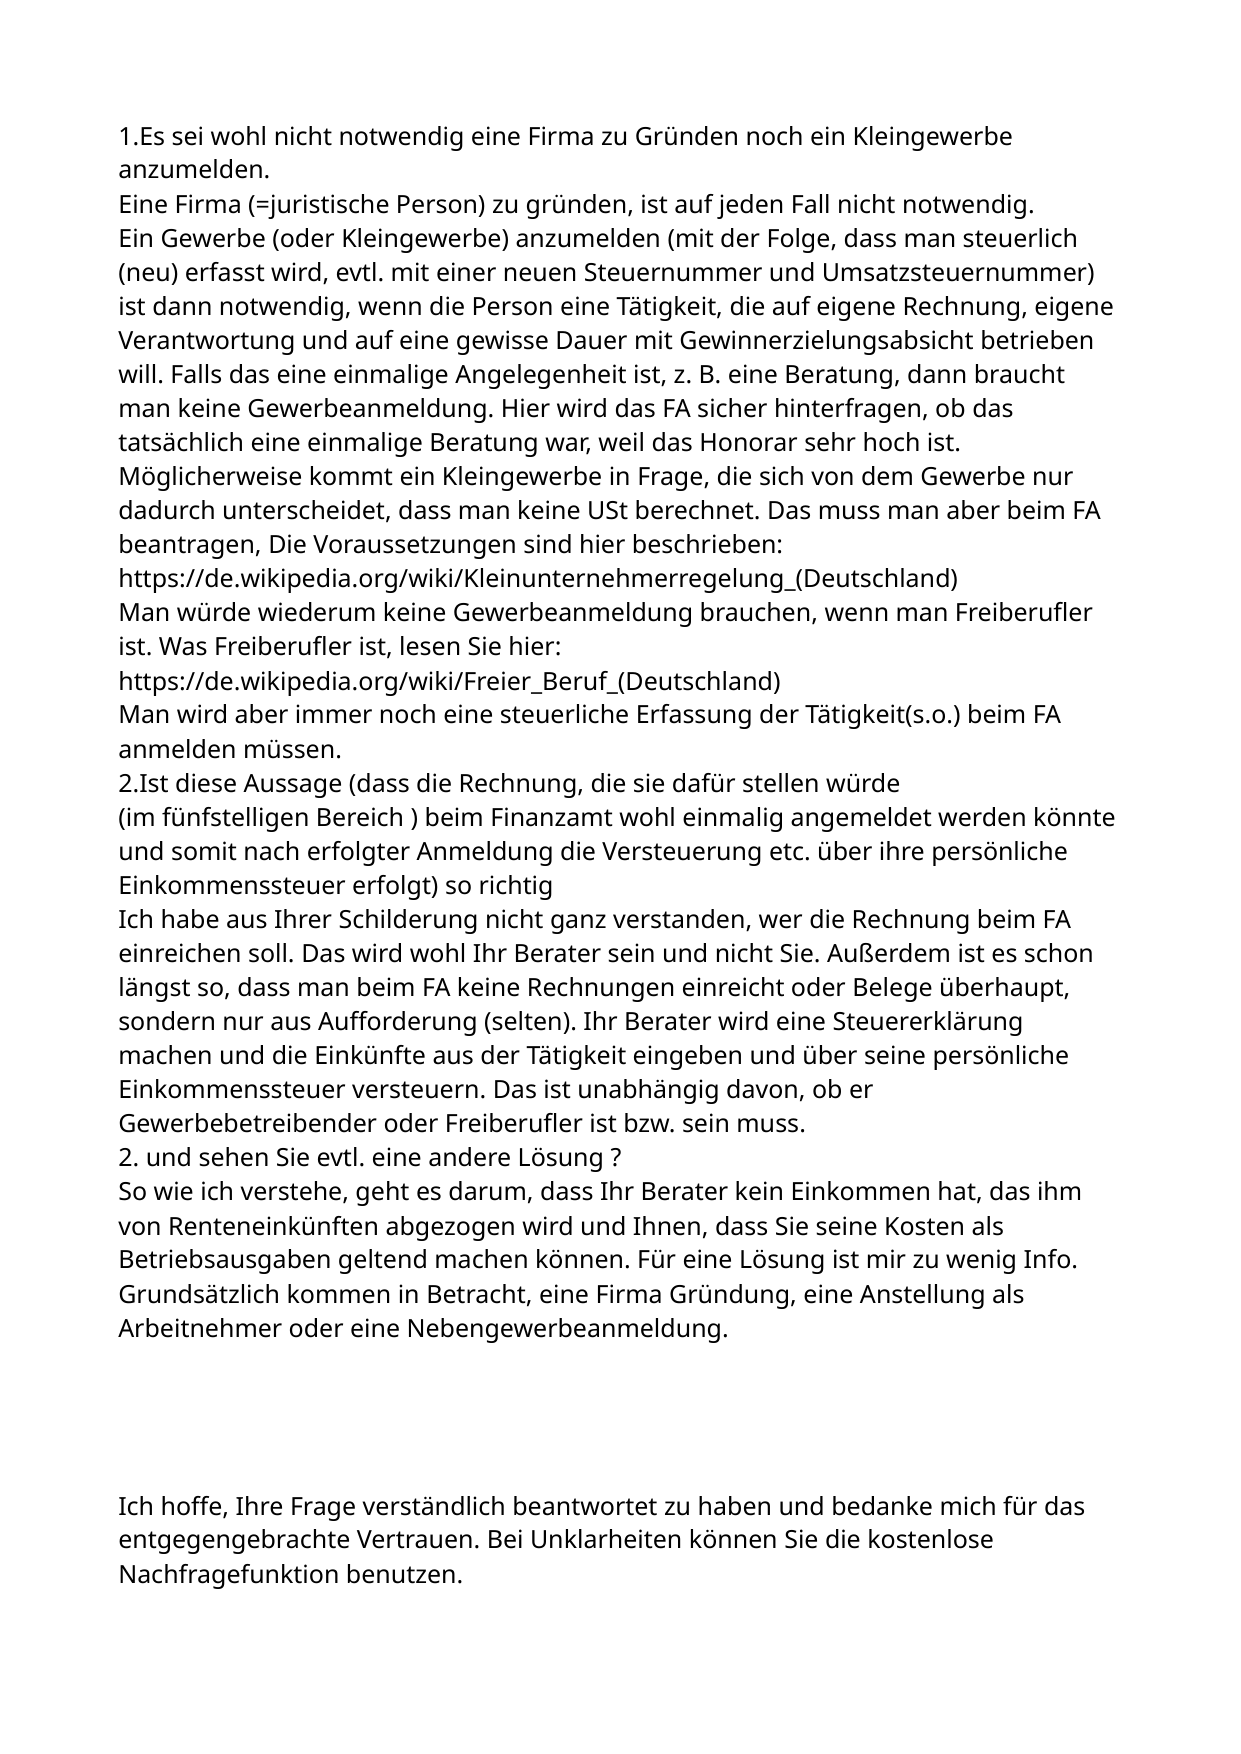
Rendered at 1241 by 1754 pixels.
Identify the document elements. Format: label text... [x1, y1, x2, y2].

text 1.Es sei wohl nicht notwendig eine Firma zu Gründen noch ein Kleingewerbe anzumelden. Eine Firma (=juristische Person) zu gründen, ist auf jeden Fall nicht notwendig. Ein Gewerbe (oder Kleingewerbe) anzumelden (mit der Folge, dass man steuerlich (neu) erfasst wird, evtl. mit einer neuen Steuernummer und Umsatzsteuernummer) ist dann notwendig, wenn die Person eine Tätigkeit, die auf eigene Rechnung, eigene Verantwortung und auf eine gewisse Dauer mit Gewinnerzielungsabsicht betrieben will. Falls das eine einmalige Angelegenheit ist, z. B. eine Beratung, dann braucht man keine Gewerbeanmeldung. Hier wird das FA sicher hinterfragen, ob das tatsächlich eine einmalige Beratung war, weil das Honorar sehr hoch ist. Möglicherweise kommt ein Kleingewerbe in Frage, die sich von dem Gewerbe nur dadurch unterscheidet, dass man keine USt berechnet. Das muss man aber beim FA beantragen, Die Voraussetzungen sind hier beschrieben: https://de.wikipedia.org/wiki/Kleinunternehmerregelung_(Deutschland) Man würde wiederum keine Gewerbeanmeldung brauchen, wenn man Freiberufler ist. Was Freiberufler ist, lesen Sie hier: https://de.wikipedia.org/wiki/Freier_Beruf_(Deutschland) Man wird aber immer noch eine steuerliche Erfassung der Tätigkeit(s.o.) beim FA anmelden müssen. 2.Ist diese Aussage (dass die Rechnung, die sie dafür stellen würde (im fünfstelligen Bereich ) beim Finanzamt wohl einmalig angemeldet werden könnte und somit nach erfolgter Anmeldung die Versteuerung etc. über ihre persönliche Einkommenssteuer erfolgt) so richtig Ich habe aus Ihrer Schilderung nicht ganz verstanden, wer die Rechnung beim FA einreichen soll. Das wird wohl Ihr Berater sein und nicht Sie. Außerdem ist es schon längst so, dass man beim FA keine Rechnungen einreicht oder Belege überhaupt, sondern nur aus Aufforderung (selten). Ihr Berater wird eine Steuererklärung machen und die Einkünfte aus der Tätigkeit eingeben und über seine persönliche Einkommenssteuer versteuern. Das ist unabhängig davon, ob er Gewerbebetreibender oder Freiberufler ist bzw. sein muss. 2. und sehen Sie evtl. eine andere Lösung ? So wie ich verstehe, geht es darum, dass Ihr Berater kein Einkommen hat, das ihm von Renteneinkünften abgezogen wird und Ihnen, dass Sie seine Kosten als Betriebsausgaben geltend machen können. Für eine Lösung ist mir zu wenig Info. Grundsätzlich kommen in Betracht, eine Firma Gründung, eine Anstellung als Arbeitnehmer oder eine Nebengewerbeanmeldung. Ich hoffe, Ihre Frage verständlich beantwortet zu haben und bedanke mich für das entgegengebrachte Vertrauen. Bei Unklarheiten können Sie die kostenlose Nachfragefunktion benutzen. [118, 118, 1122, 1590]
